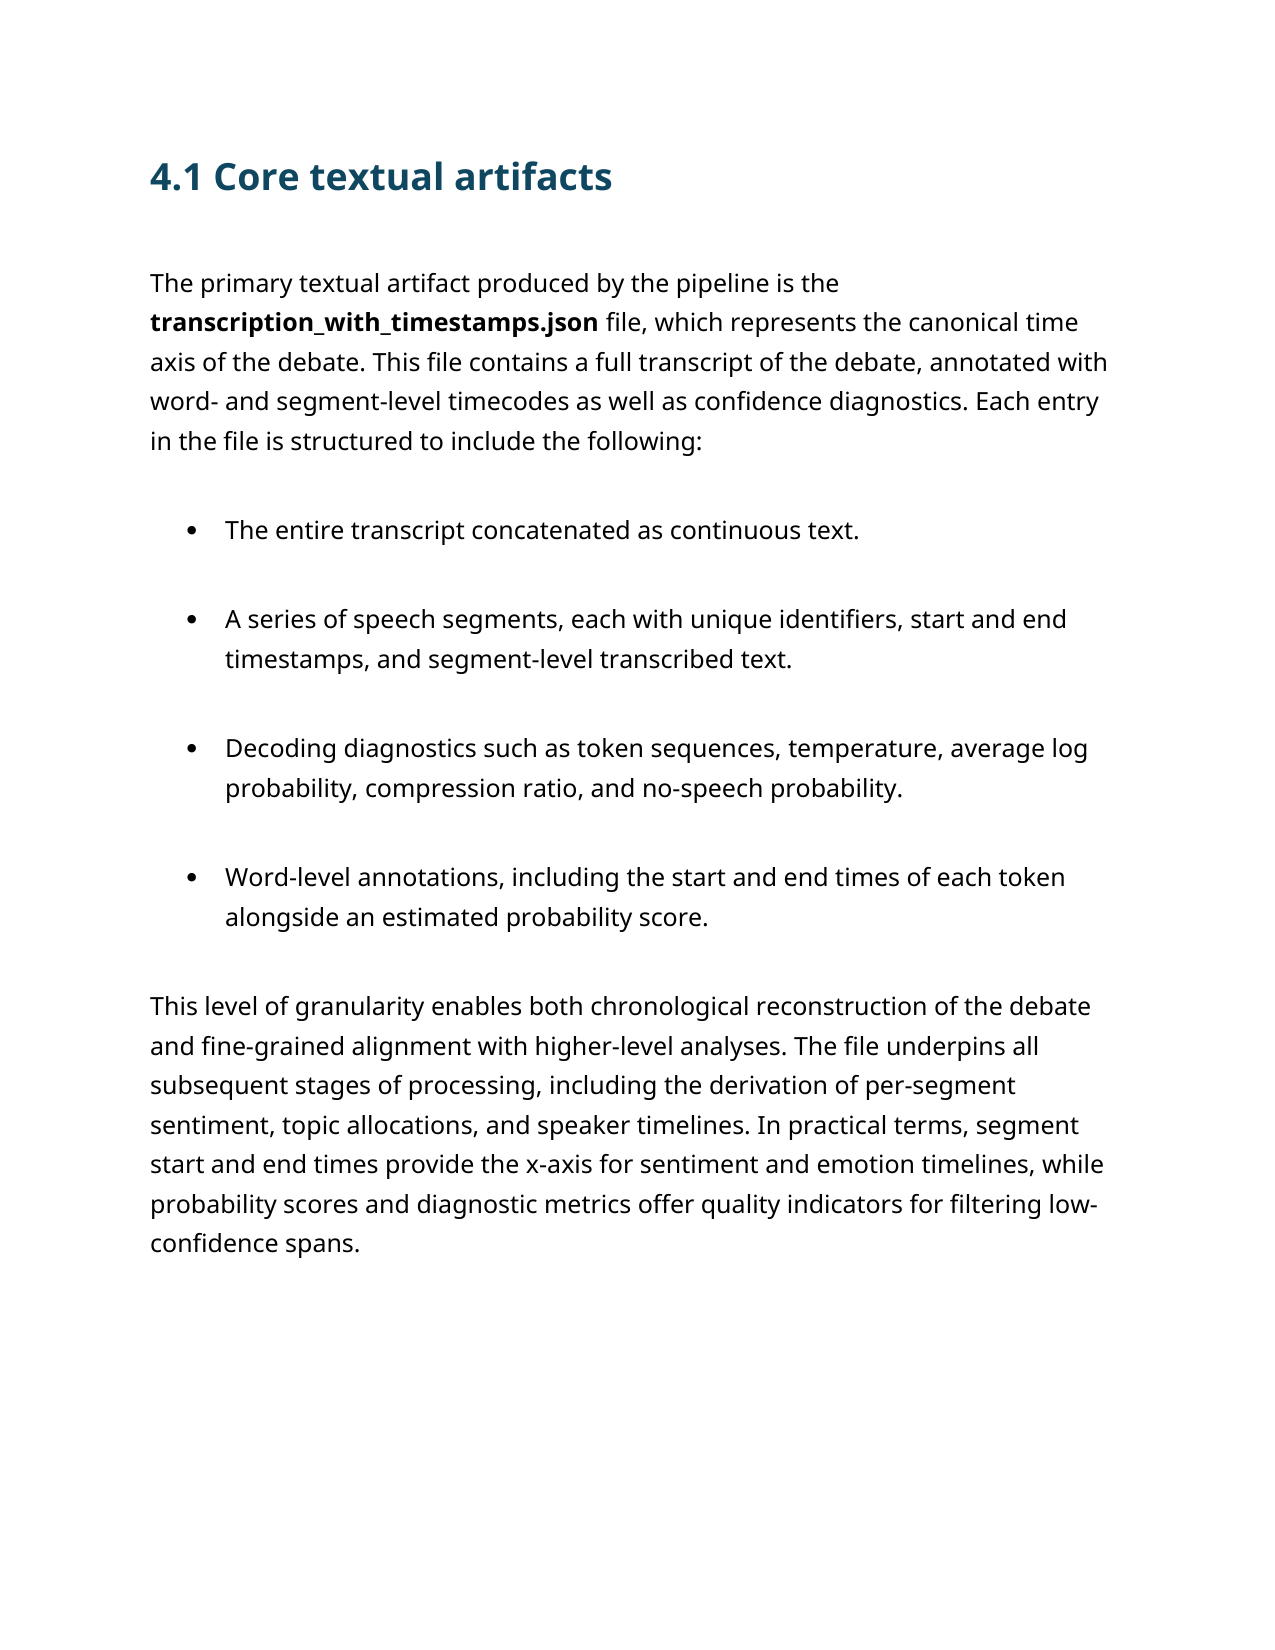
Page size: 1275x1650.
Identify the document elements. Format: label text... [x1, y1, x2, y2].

list A series of speech segments, each with unique identifiers, start and end timestamps, and segment-level transcribed text. [187, 602, 1125, 676]
list Word-level annotations, including the start and end times of each token alongside an estimated probability score. [187, 860, 1125, 934]
text This level of granularity enables both chronological reconstruction of the debate and fine-grained alignment with higher-level analyses. The file underpins all subsequent stages of processing, including the derivation of per-segment sentiment, topic allocations, and speaker timelines. In practical terms, segment start and end times provide the x-axis for sentiment and emotion timelines, while probability scores and diagnostic metrics offer quality indicators for filtering low-confidence spans. [150, 989, 1125, 1260]
subtitle 4.1 Core textual artifacts [150, 150, 1125, 201]
list Decoding diagnostics such as token sequences, temperature, average log probability, compression ratio, and no-speech probability. [187, 731, 1125, 805]
text The primary textual artifact produced by the pipeline is the transcription_with_timestamps.json file, which represents the canonical time axis of the debate. This file contains a full transcript of the debate, annotated with word- and segment-level timecodes as well as confidence diagnostics. Each entry in the file is structured to include the following: [150, 265, 1125, 457]
list The entire transcript concatenated as continuous text. [187, 513, 1125, 547]
